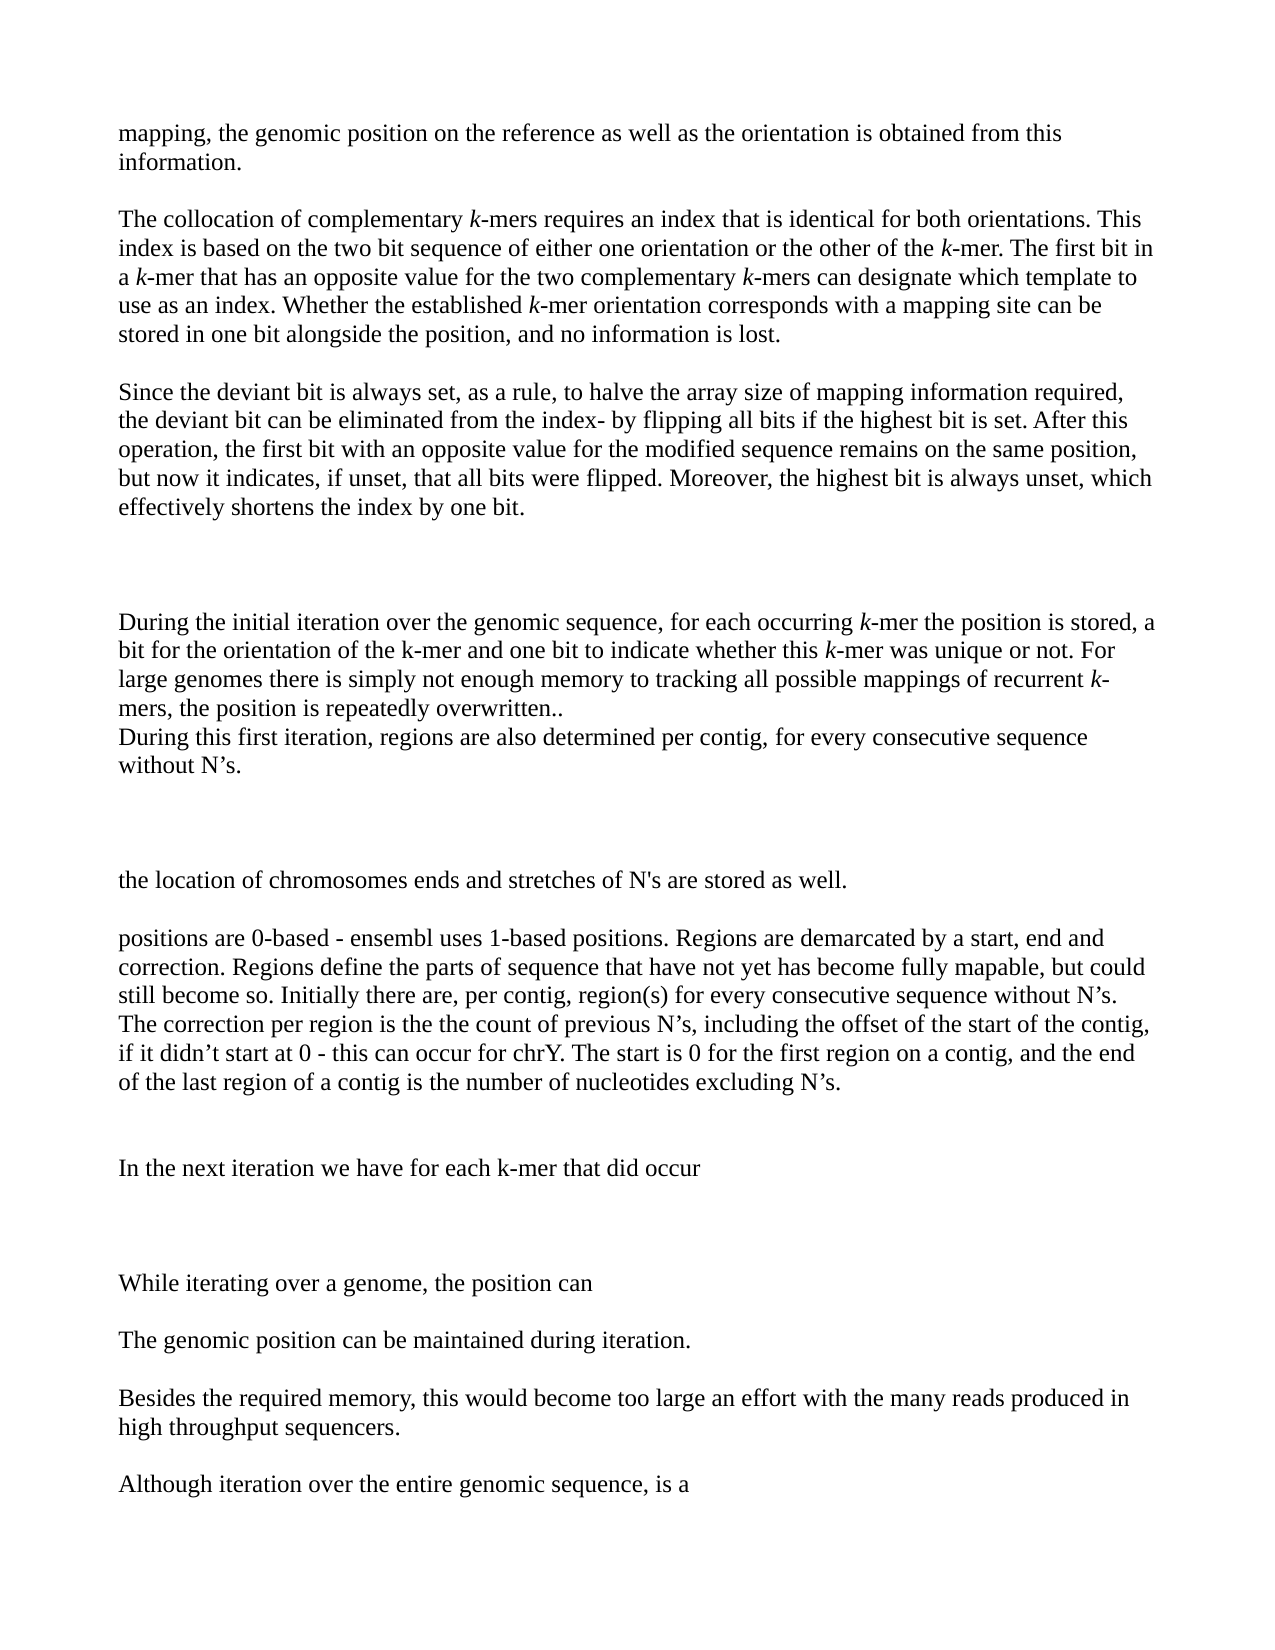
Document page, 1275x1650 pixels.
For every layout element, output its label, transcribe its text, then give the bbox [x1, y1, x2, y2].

text mapping, the genomic position on the reference as well as the orientation is obtained from this information. [118, 118, 1157, 176]
text Although iteration over the entire genomic sequence, is a [118, 1469, 1157, 1498]
text While iterating over a genome, the position can [118, 1268, 1157, 1297]
text In the next iteration we have for each k-mer that did occur [118, 1153, 1157, 1182]
text the location of chromosomes ends and stretches of N's are stored as well. [118, 866, 1157, 894]
text Since the deviant bit is always set, as a rule, to halve the array size of mapping information required, the deviant bit can be eliminated from the index- by flipping all bits if the highest bit is set. After this operation, the first bit with an opposite value for the modified sequence remains on the same position, but now it indicates, if unset, that all bits were flipped. Moreover, the highest bit is always unset, which effectively shortens the index by one bit. [118, 377, 1157, 521]
text Besides the required memory, this would become too large an effort with the many reads produced in high throughput sequencers. [118, 1383, 1157, 1441]
text The collocation of complementary k-mers requires an index that is identical for both orientations. This index is based on the two bit sequence of either one orientation or the other of the k-mer. The first bit in a k-mer that has an opposite value for the two complementary k-mers can designate which template to use as an index. Whether the established k-mer orientation corresponds with a mapping site can be stored in one bit alongside the position, and no information is lost. [118, 204, 1157, 348]
text positions are 0-based - ensembl uses 1-based positions. Regions are demarcated by a start, end and correction. Regions define the parts of sequence that have not yet has become fully mapable, but could still become so. Initially there are, per contig, region(s) for every consecutive sequence without N’s. The correction per region is the the count of previous N’s, including the offset of the start of the contig, if it didn’t start at 0 - this can occur for chrY. The start is 0 for the first region on a contig, and the end of the last region of a contig is the number of nucleotides excluding N’s. [118, 923, 1157, 1096]
text During the initial iteration over the genomic sequence, for each occurring k-mer the position is stored, a bit for the orientation of the k-mer and one bit to indicate whether this k-mer was unique or not. For large genomes there is simply not enough memory to tracking all possible mappings of recurrent k-mers, the position is repeatedly overwritten.. [118, 607, 1157, 722]
text During this first iteration, regions are also determined per contig, for every consecutive sequence without N’s. [118, 722, 1157, 779]
text The genomic position can be maintained during iteration. [118, 1326, 1157, 1354]
